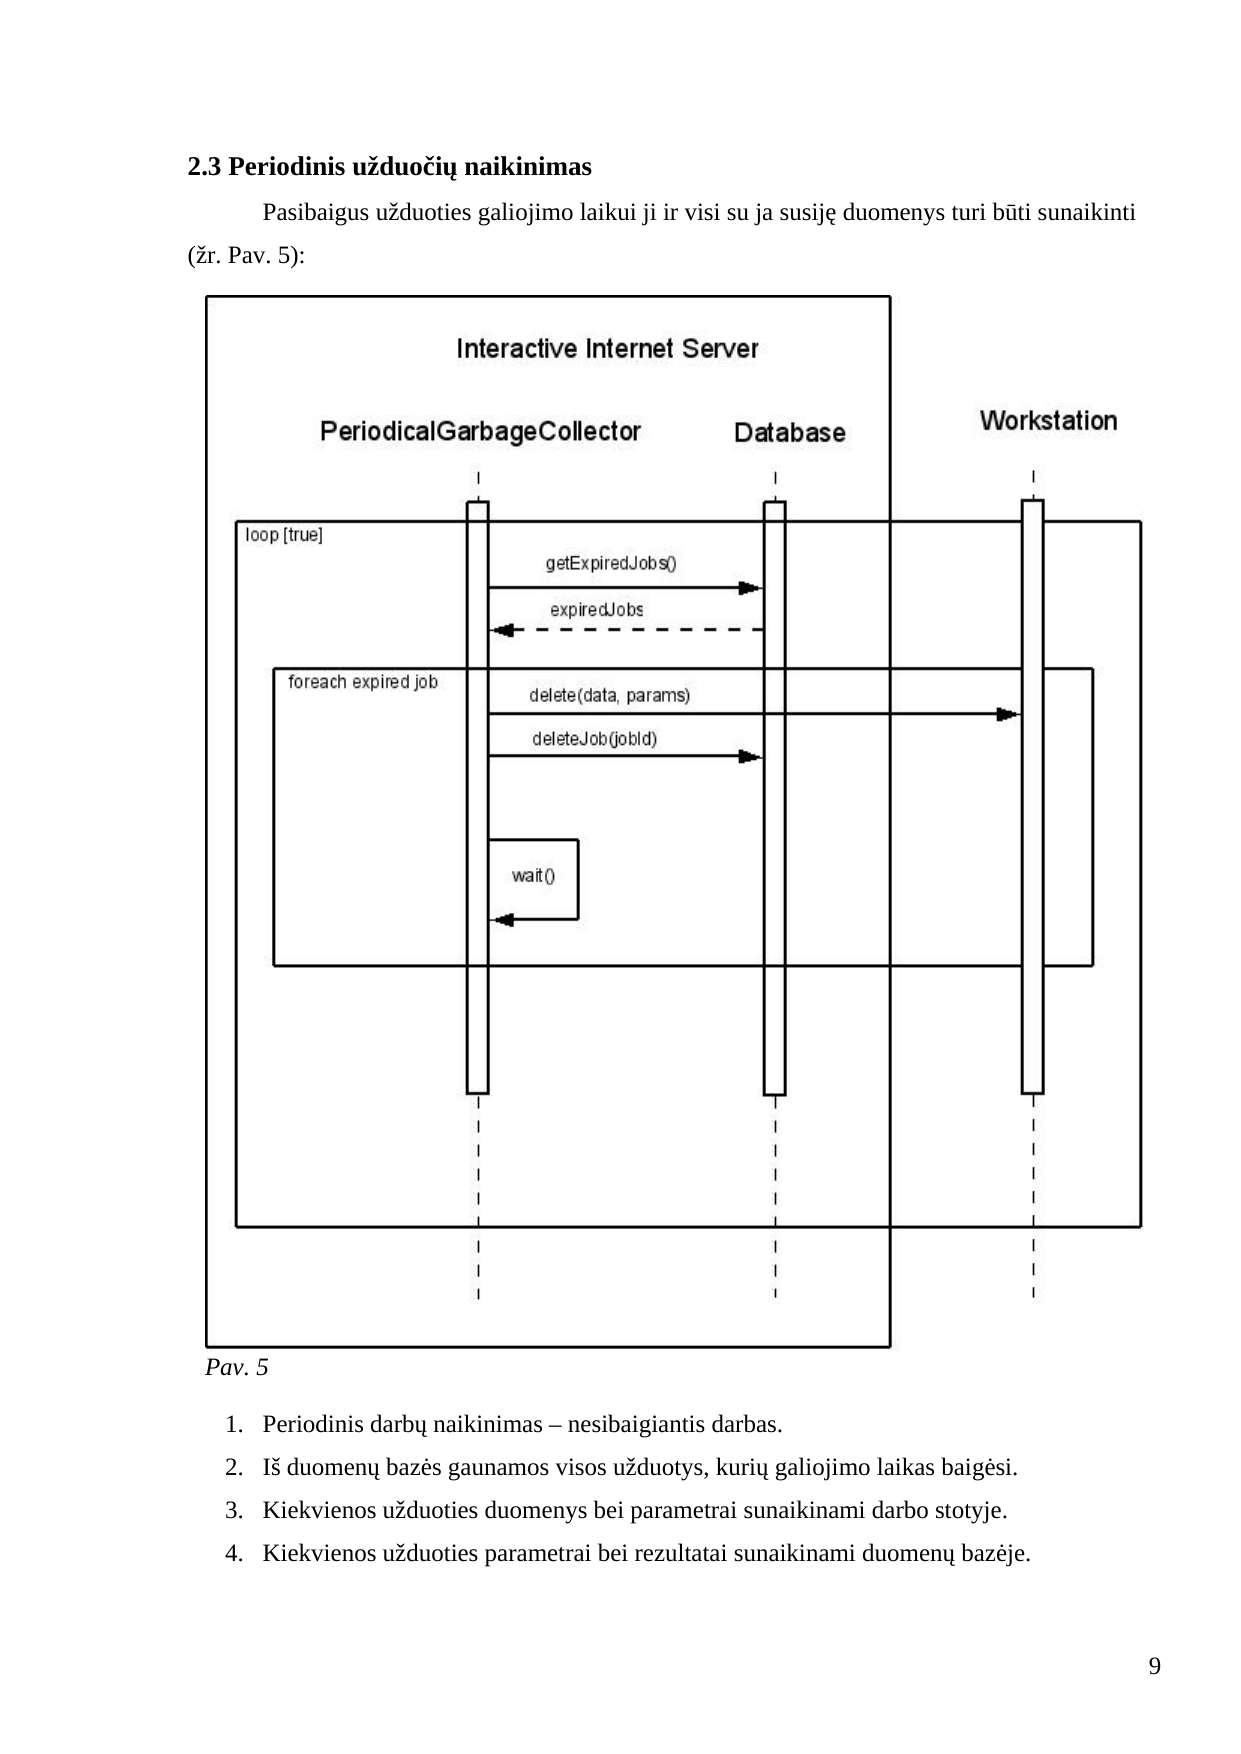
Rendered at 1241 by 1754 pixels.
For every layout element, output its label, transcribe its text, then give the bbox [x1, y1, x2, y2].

text 2.3 Periodinis užduočių naikinimas [187, 150, 1161, 181]
picture [205, 295, 1144, 1352]
list Iš duomenų bazės gaunamos visos užduotys, kurių galiojimo laikas baigėsi. [225, 1452, 1161, 1481]
text Pav. 5 [205, 1352, 1144, 1380]
text Pasibaigus užduoties galiojimo laikui ji ir visi su ja susiję duomenys turi būti sunaikinti (žr. Pav. 5): [187, 197, 1161, 268]
list Periodinis darbų naikinimas – nesibaigiantis darbas. [225, 1409, 1161, 1438]
list Kiekvienos užduoties parametrai bei rezultatai sunaikinami duomenų bazėje. [225, 1538, 1161, 1567]
list Kiekvienos užduoties duomenys bei parametrai sunaikinami darbo stotyje. [225, 1495, 1161, 1524]
